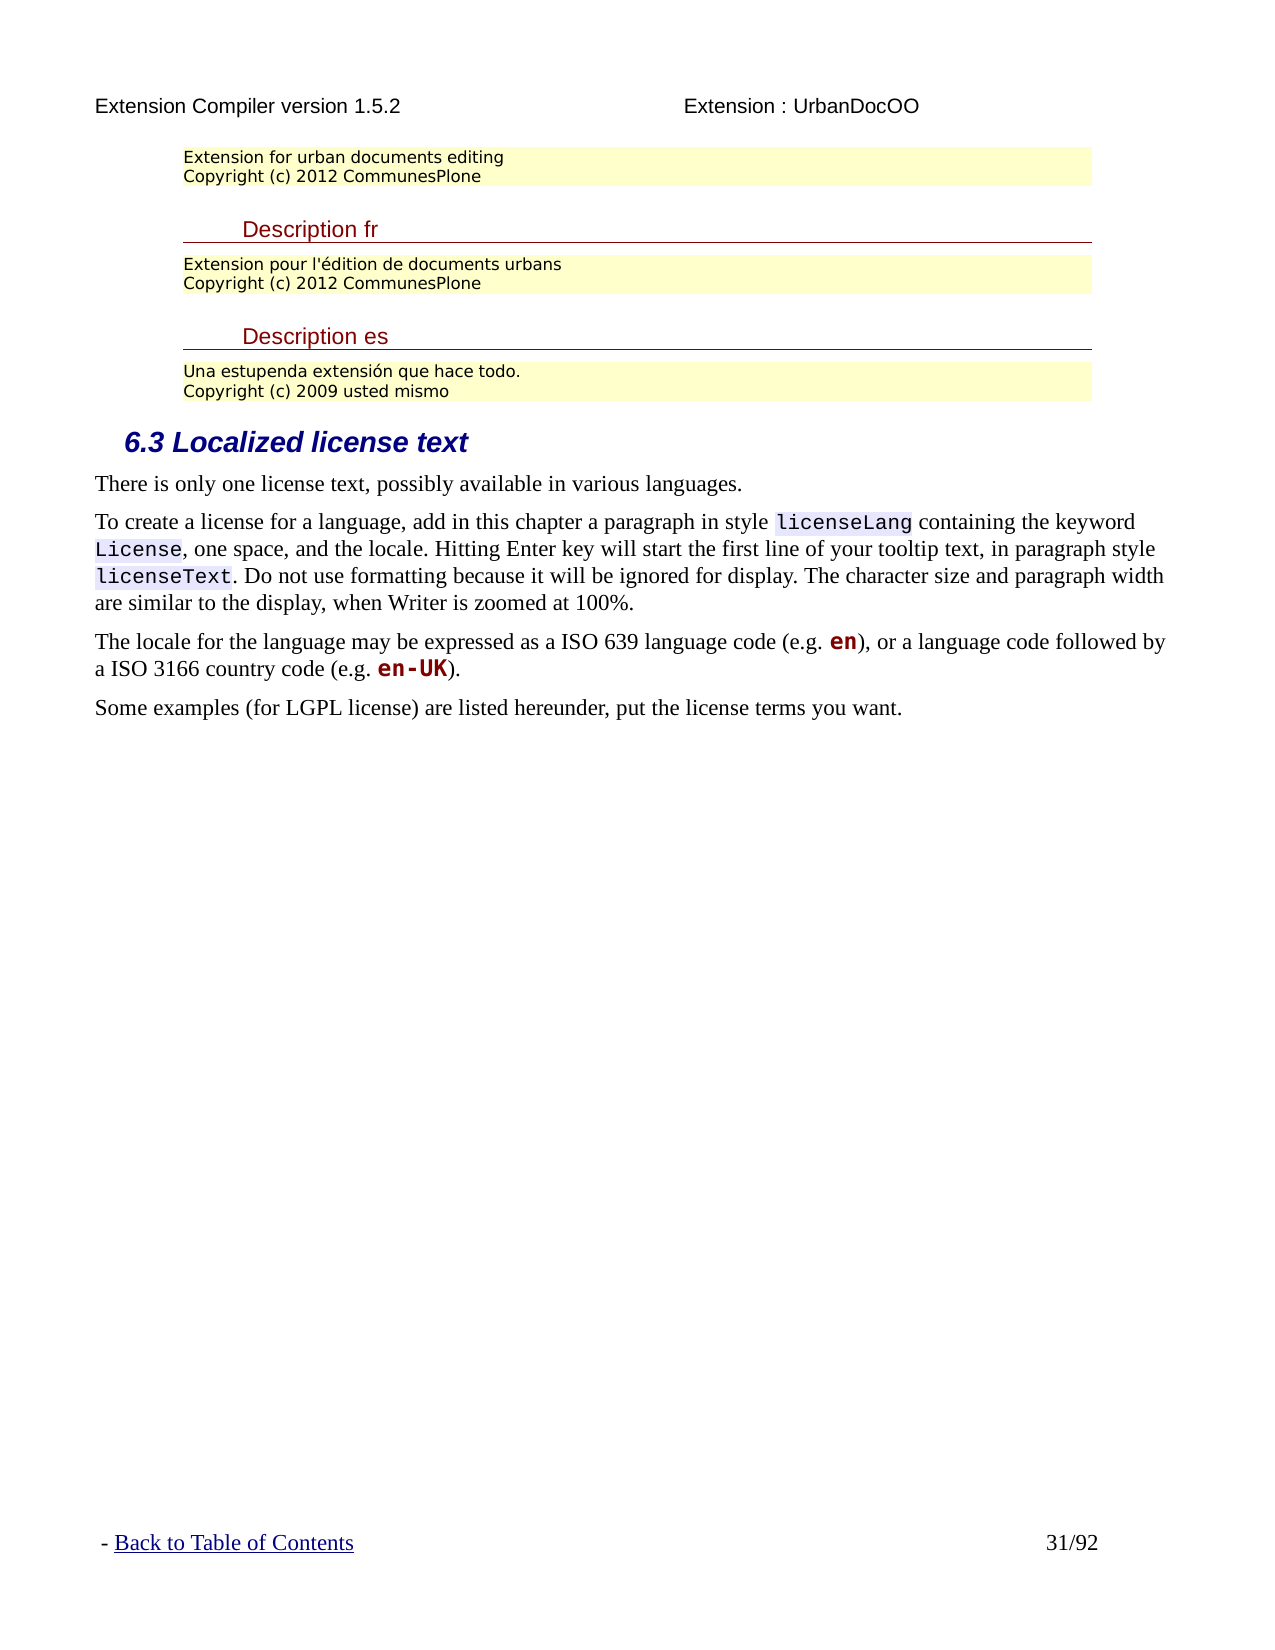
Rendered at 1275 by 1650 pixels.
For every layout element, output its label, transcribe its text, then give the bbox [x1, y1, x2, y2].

text The locale for the language may be expressed as a ISO 639 language code (e.g. en), or a language code followed by a ISO 3166 country code (e.g. en-UK). [94, 628, 1181, 682]
text Some examples (for LGPL license) are listed hereunder, put the license terms you want. [94, 694, 1181, 720]
text To create a license for a language, add in this chapter a paragraph in style licenseLang containing the keyword License, one space, and the locale. Hitting Enter key will start the first line of your tooltip text, in paragraph style licenseText. Do not use formatting because it will be ignored for display. The character size and paragraph width are similar to the display, when Writer is zoomed at 100%. [94, 509, 1181, 616]
text Description es [183, 323, 1092, 349]
text Extension for urban documents editing [183, 147, 1092, 167]
text Copyright (c) 2012 CommunesPlone [183, 167, 1092, 186]
text Copyright (c) 2009 usted mismo [183, 382, 1092, 401]
text Una estupenda extensión que hace todo. [183, 362, 1092, 382]
subtitle Localized license text [124, 426, 1181, 458]
text There is only one license text, possibly available in various languages. [94, 471, 1181, 497]
text Extension pour l'édition de documents urbans [183, 255, 1092, 274]
text Copyright (c) 2012 CommunesPlone [183, 274, 1092, 294]
text Description fr [183, 216, 1092, 242]
